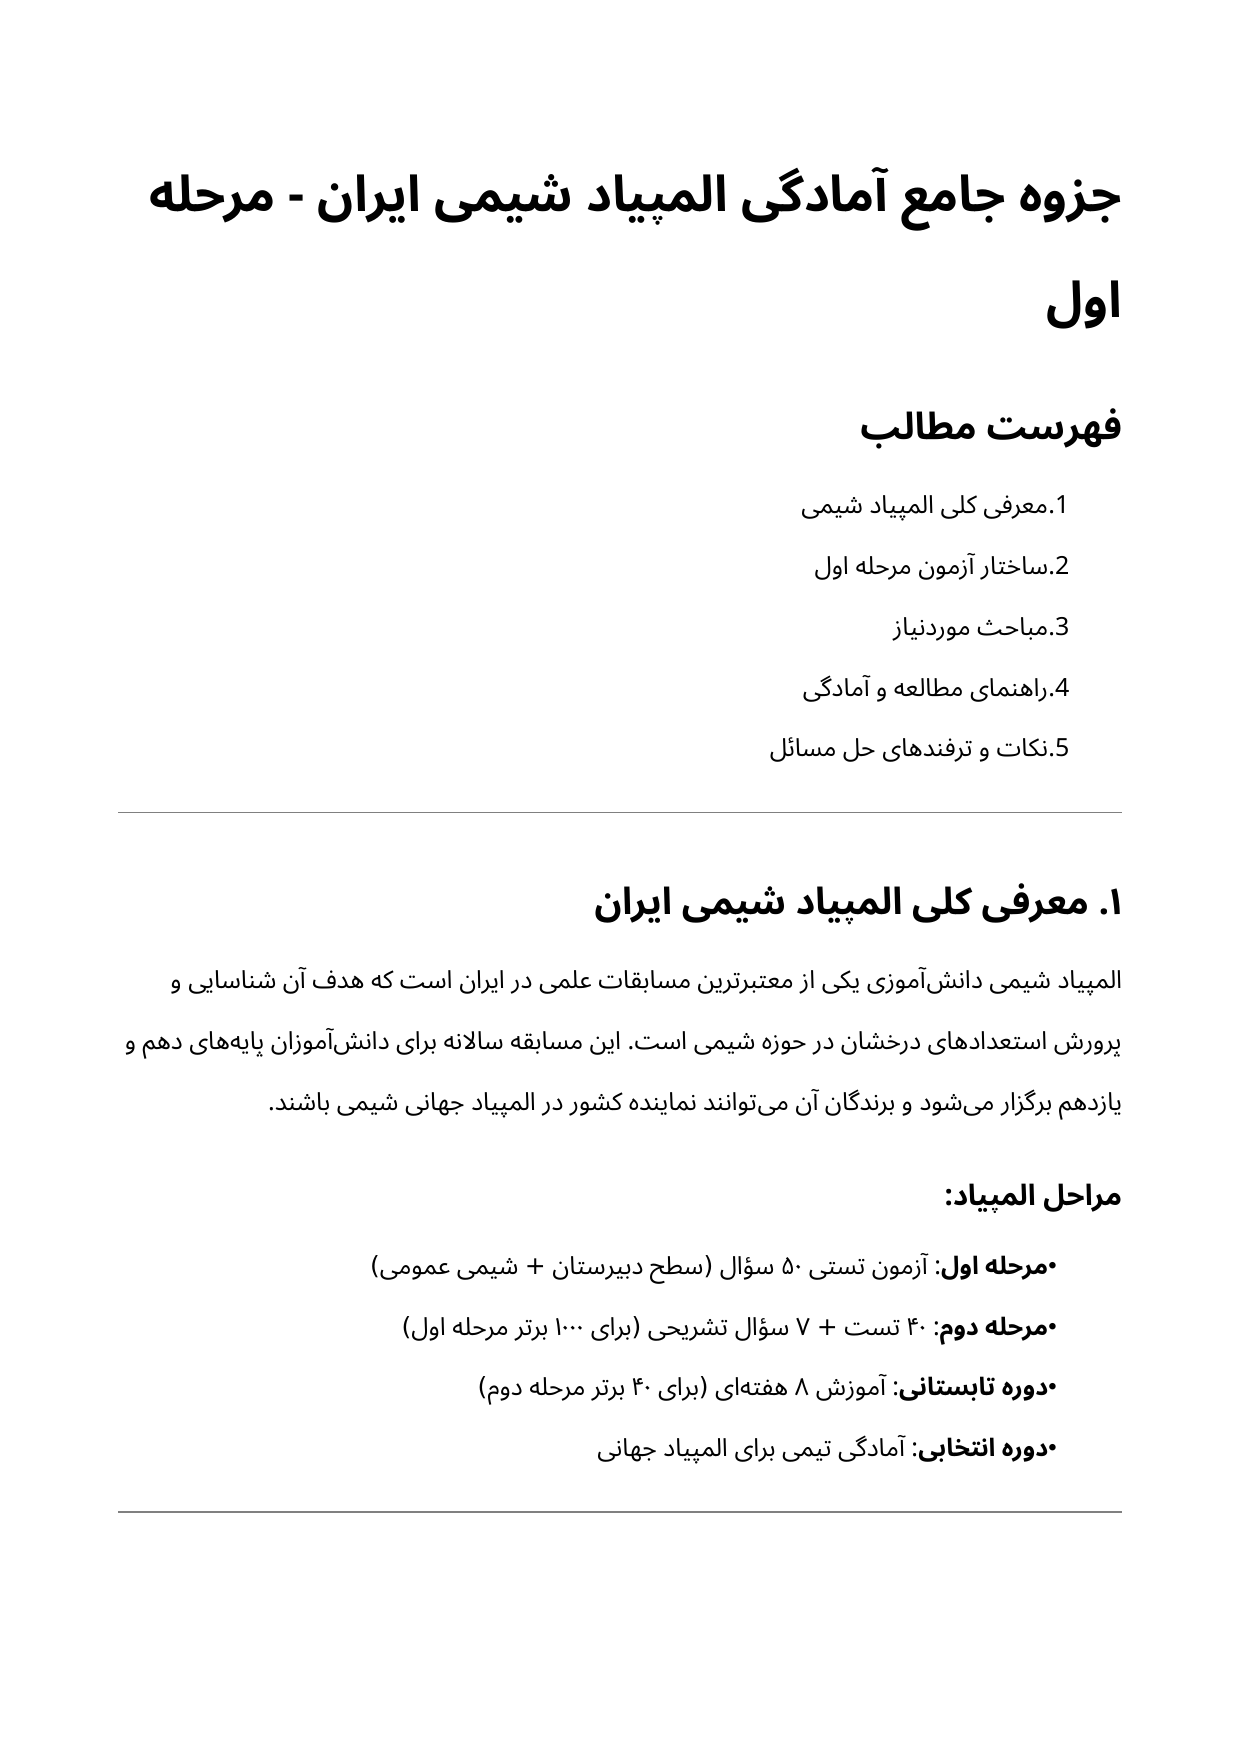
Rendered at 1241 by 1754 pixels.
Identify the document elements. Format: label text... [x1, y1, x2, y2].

subtitle جزوه جامع آمادگی المپیاد شیمی ایران - مرحله اول [118, 143, 1122, 354]
list معرفی کلی المپیاد شیمی [118, 479, 1078, 532]
list نکات و ترفندهای حل مسائل [118, 722, 1078, 775]
list مرحله اول: آزمون تستی ۵۰ سؤال (سطح دبیرستان + شیمی عمومی) [118, 1240, 1078, 1293]
subtitle مراحل المپیاد: [118, 1166, 1122, 1227]
list دوره تابستانی: آموزش ۸ هفته‌ای (برای ۴۰ برتر مرحله دوم) [118, 1361, 1078, 1414]
list مباحث موردنیاز [118, 601, 1078, 654]
list ساختار آزمون مرحله اول [118, 540, 1078, 593]
text المپیاد شیمی دانش‌آموزی یکی از معتبرترین مسابقات علمی در ایران است که هدف آن شناسایی و پرورش استعدادهای درخشان در حوزه شیمی است. این مسابقه سالانه برای دانش‌آموزان پایه‌های دهم و یازدهم برگزار می‌شود و برندگان آن می‌توانند نماینده کشور در المپیاد جهانی شیمی باشند. [118, 954, 1122, 1129]
list مرحله دوم: ۴۰ تست + ۷ سؤال تشریحی (برای ۱۰۰۰ برتر مرحله اول) [118, 1301, 1078, 1353]
list دوره انتخابی: آمادگی تیمی برای المپیاد جهانی [118, 1422, 1078, 1475]
subtitle فهرست مطالب [118, 388, 1122, 467]
list راهنمای مطالعه و آمادگی [118, 662, 1078, 714]
subtitle ۱. معرفی کلی المپیاد شیمی ایران [118, 863, 1122, 942]
